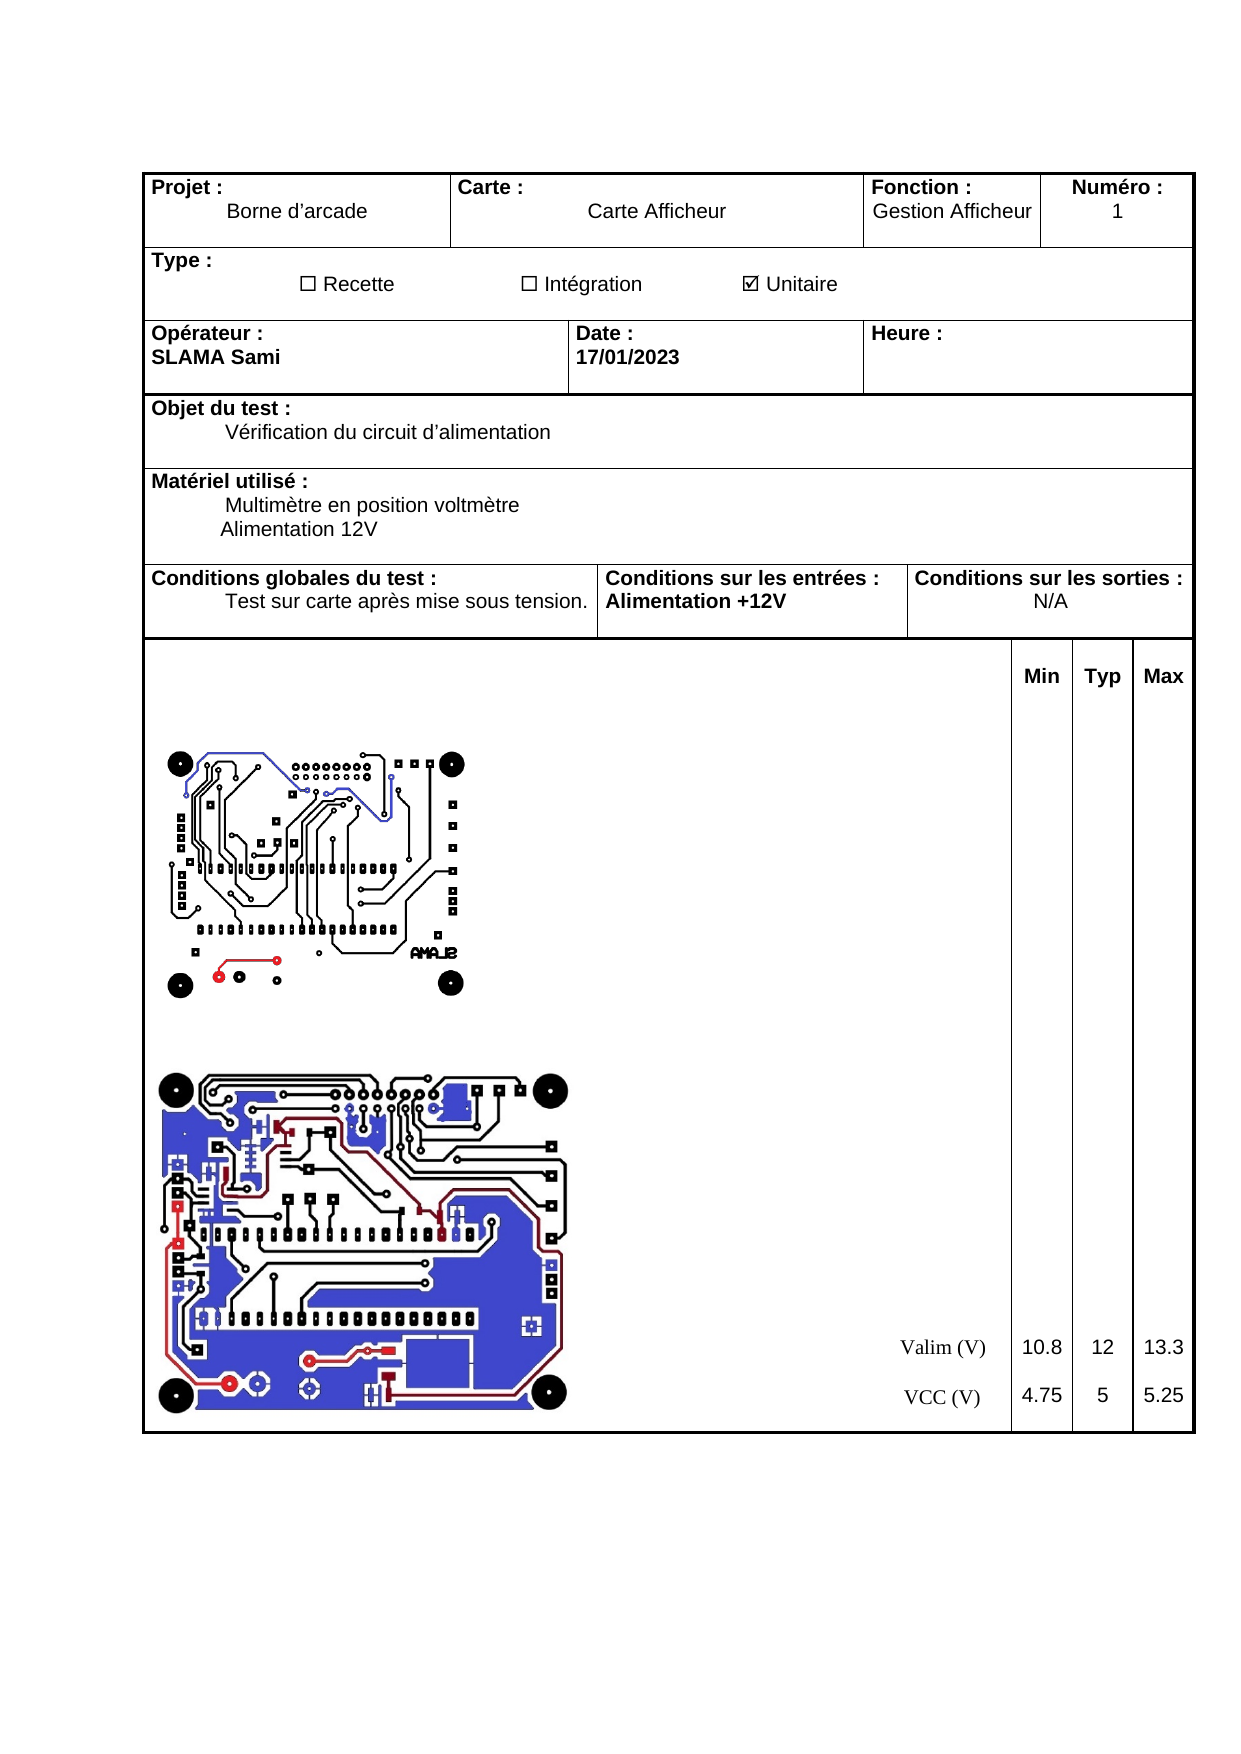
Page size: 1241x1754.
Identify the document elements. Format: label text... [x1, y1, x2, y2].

table_cell Typ 12 5 [1073, 640, 1132, 1431]
table_cell Objet du test : Vérification du circuit d’alimentation [145, 396, 1192, 467]
table_cell Date : 17/01/2023 [569, 321, 863, 392]
table_cell [145, 640, 1011, 1431]
table_header Carte : Carte Afficheur [451, 175, 863, 247]
table_cell Opérateur : SLAMA Sami [145, 321, 568, 392]
table_header Projet : Borne d’arcade [145, 175, 450, 247]
table_cell Max 13.3 5.25 [1134, 640, 1192, 1431]
table_header Numéro : 1 [1041, 175, 1192, 247]
table_cell Heure : [864, 321, 1192, 392]
table_cell Conditions sur les entrées : Alimentation +12V [598, 565, 907, 637]
table_cell Conditions sur les sorties : N/A [908, 565, 1192, 637]
table_cell Matériel utilisé : Multimètre en position voltmètre Alimentation 12V [145, 469, 1192, 564]
table_cell Type :  Recette  Intégration  Unitaire [145, 248, 1192, 319]
table_cell Conditions globales du test : Test sur carte après mise sous tension. [145, 565, 597, 637]
table_header Fonction : Gestion Afficheur [864, 175, 1040, 247]
table_cell Min 10.8 4.75 [1012, 640, 1072, 1431]
